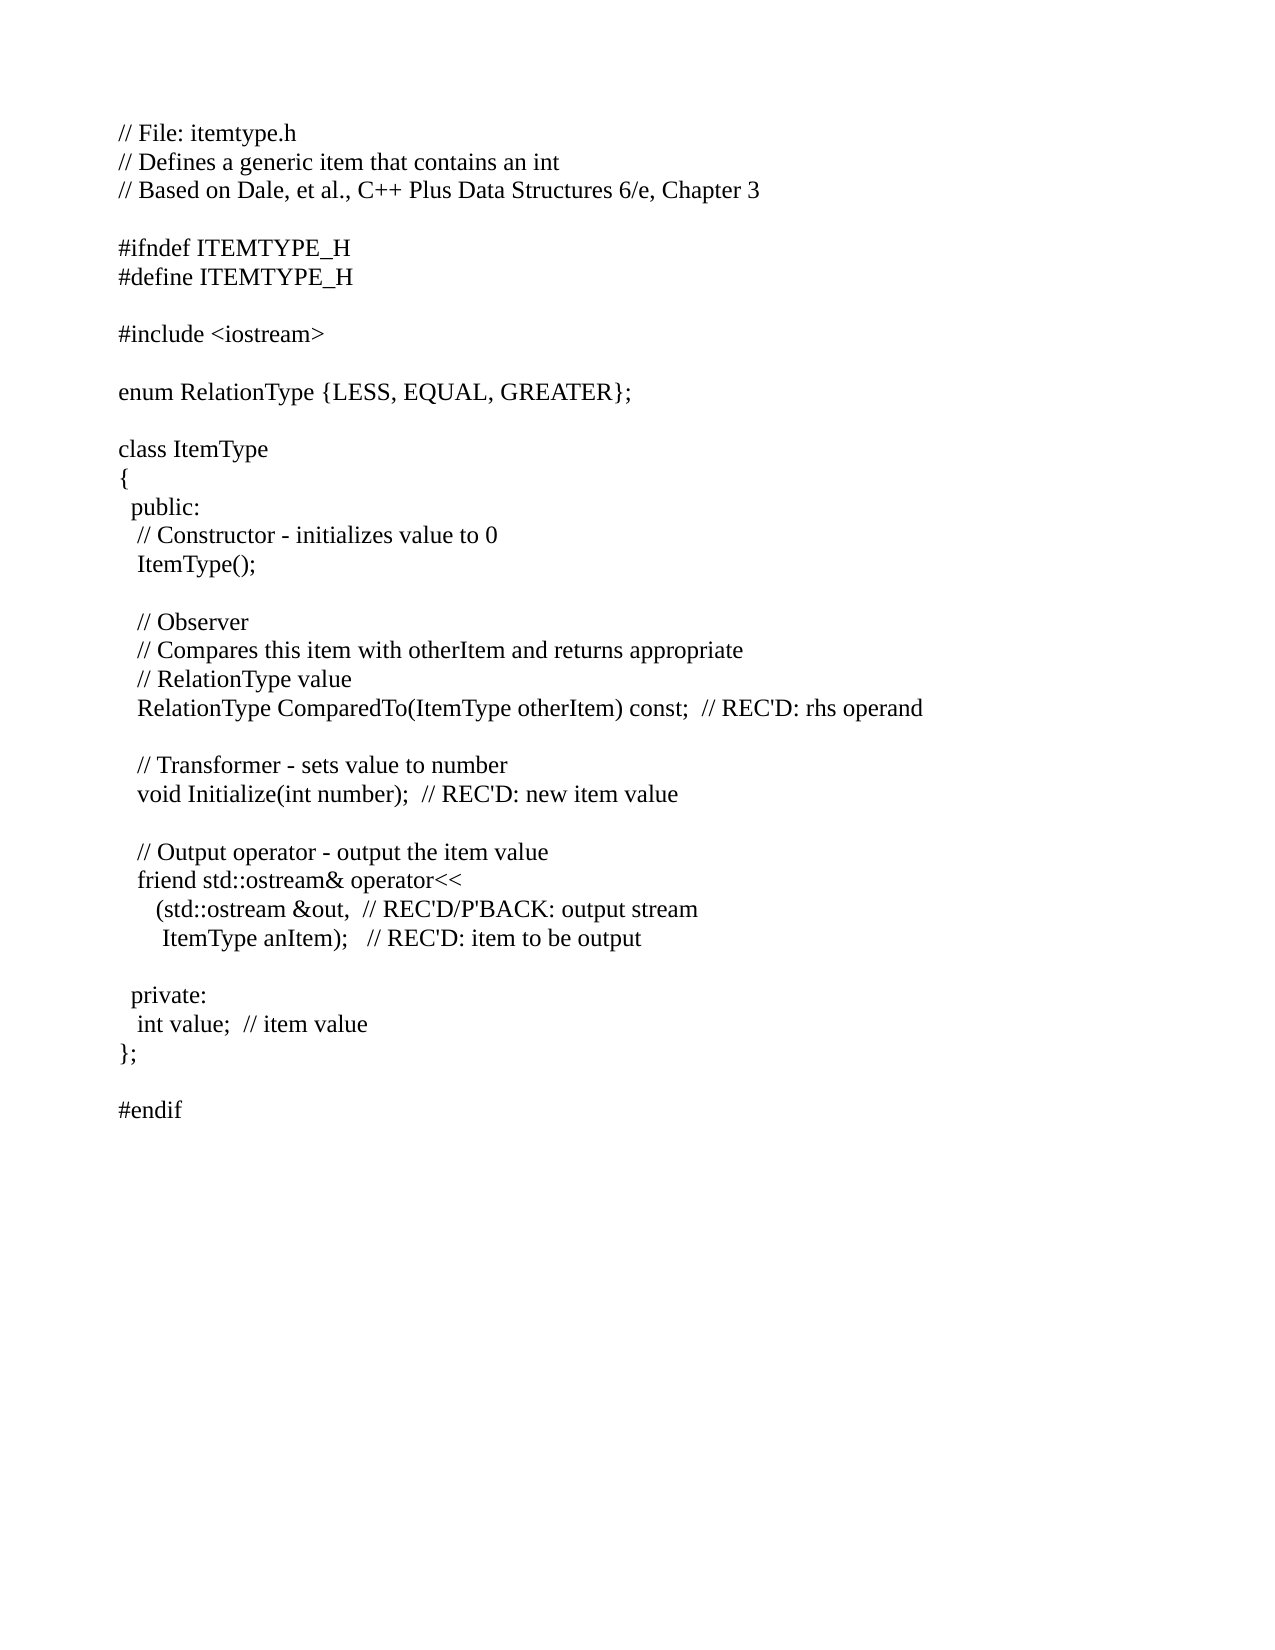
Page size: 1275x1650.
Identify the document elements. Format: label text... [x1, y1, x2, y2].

text #define ITEMTYPE_H [118, 262, 1157, 291]
text // Defines a generic item that contains an int [118, 147, 1157, 176]
text // Based on Dale, et al., C++ Plus Data Structures 6/e, Chapter 3 [118, 176, 1157, 204]
text enum RelationType {LESS, EQUAL, GREATER}; [118, 377, 1157, 406]
text void Initialize(int number); // REC'D: new item value [118, 779, 1157, 808]
text private: [118, 981, 1157, 1009]
text #endif [118, 1096, 1157, 1124]
text // Compares this item with otherItem and returns appropriate [118, 636, 1157, 664]
text friend std::ostream& operator<< [118, 866, 1157, 894]
text // File: itemtype.h [118, 118, 1157, 147]
text #include <iostream> [118, 319, 1157, 348]
text int value; // item value [118, 1009, 1157, 1038]
text RelationType ComparedTo(ItemType otherItem) const; // REC'D: rhs operand [118, 693, 1157, 722]
text (std::ostream &out, // REC'D/P'BACK: output stream [118, 894, 1157, 923]
text }; [118, 1038, 1157, 1067]
text // RelationType value [118, 664, 1157, 693]
text class ItemType [118, 434, 1157, 463]
text public: [118, 492, 1157, 521]
text ItemType(); [118, 549, 1157, 578]
text // Output operator - output the item value [118, 837, 1157, 866]
text { [118, 463, 1157, 492]
text #ifndef ITEMTYPE_H [118, 233, 1157, 262]
text // Transformer - sets value to number [118, 751, 1157, 779]
text ItemType anItem); // REC'D: item to be output [118, 923, 1157, 952]
text // Constructor - initializes value to 0 [118, 521, 1157, 549]
text // Observer [118, 607, 1157, 636]
